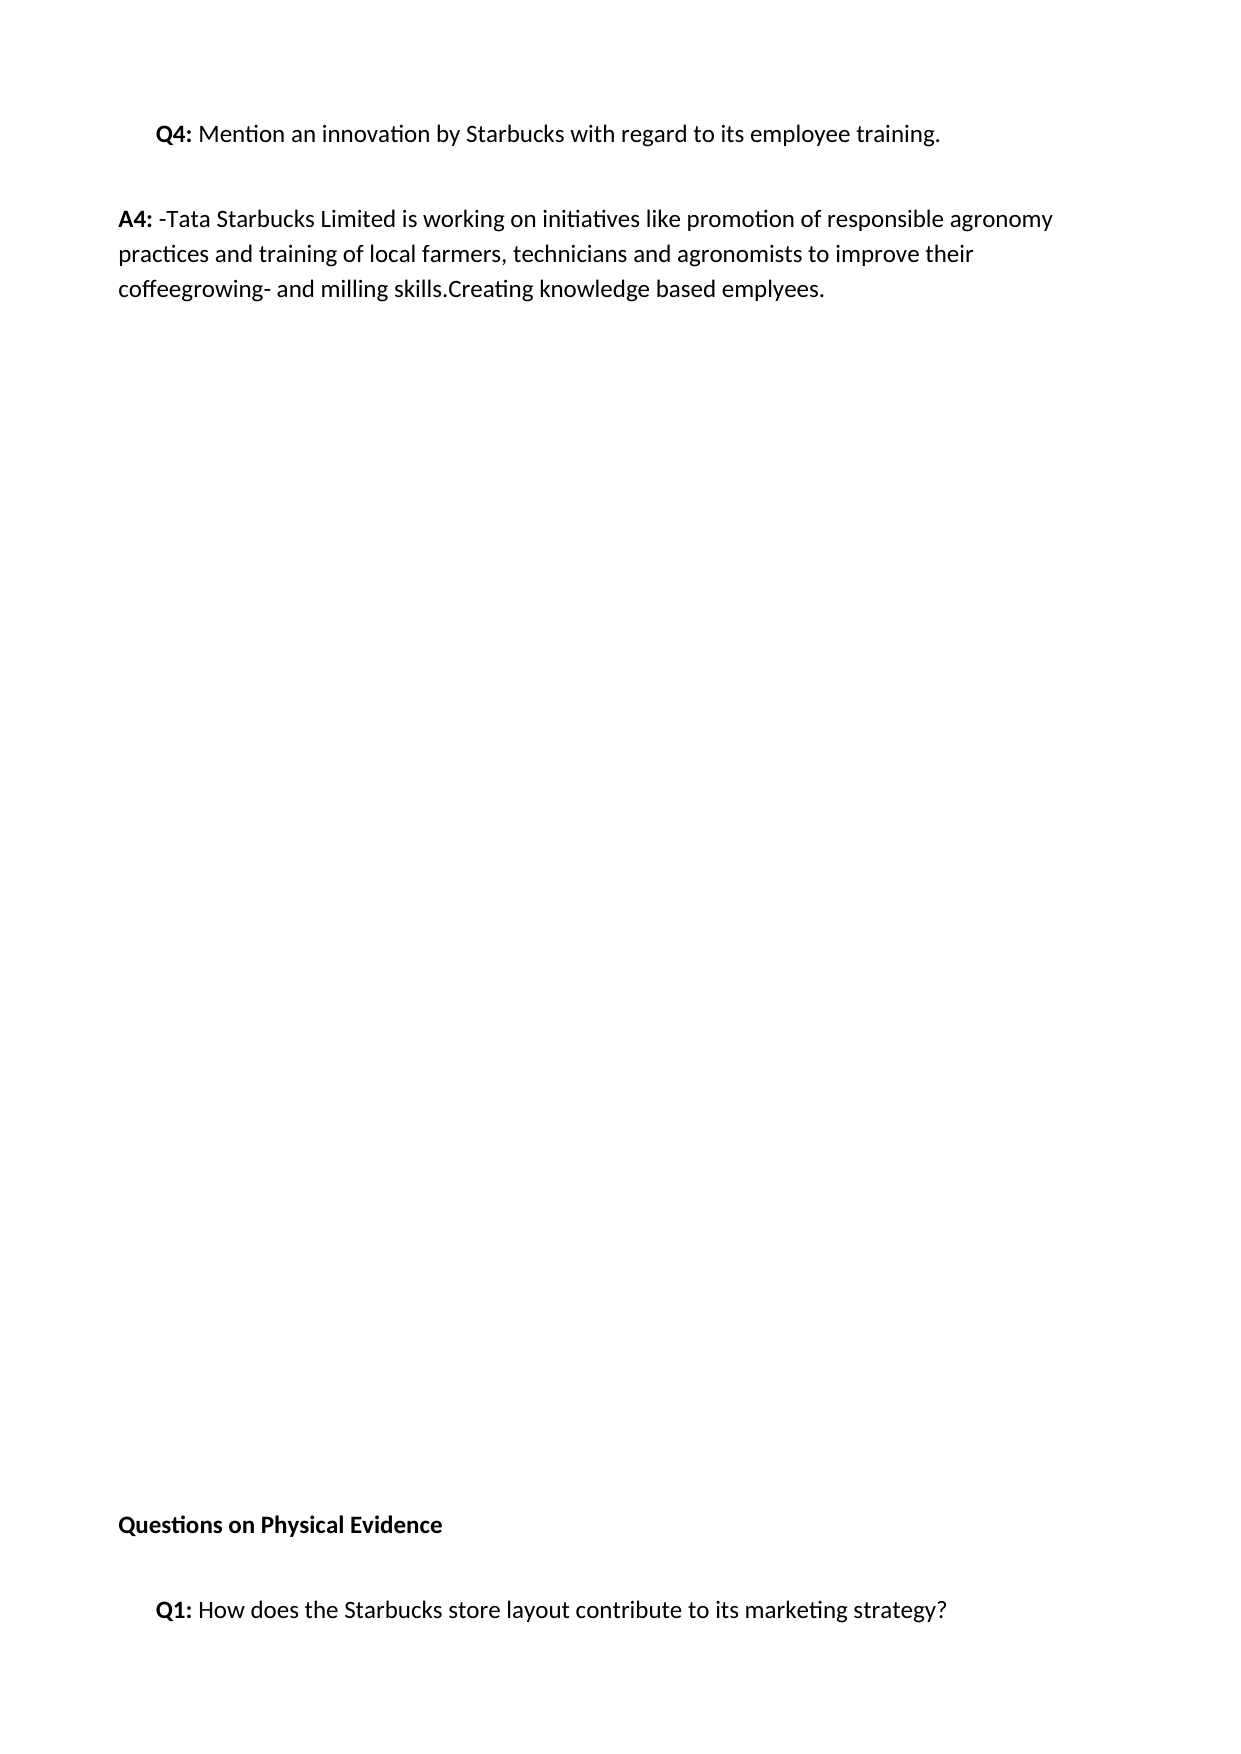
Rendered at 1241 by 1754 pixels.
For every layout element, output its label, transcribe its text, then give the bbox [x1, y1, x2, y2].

text Q4: Mention an innovation by Starbucks with regard to its employee training. [156, 118, 1122, 149]
text Q1: How does the Starbucks store layout contribute to its marketing strategy? [156, 1594, 1122, 1624]
text A4: -Tata Starbucks Limited is working on initiatives like promotion of responsible agronomy practices and training of local farmers, technicians and agronomists to improve their coffeegrowing- and milling skills.Creating knowledge based emplyees. [118, 203, 1122, 304]
text Questions on Physical Evidence [118, 1509, 1122, 1539]
